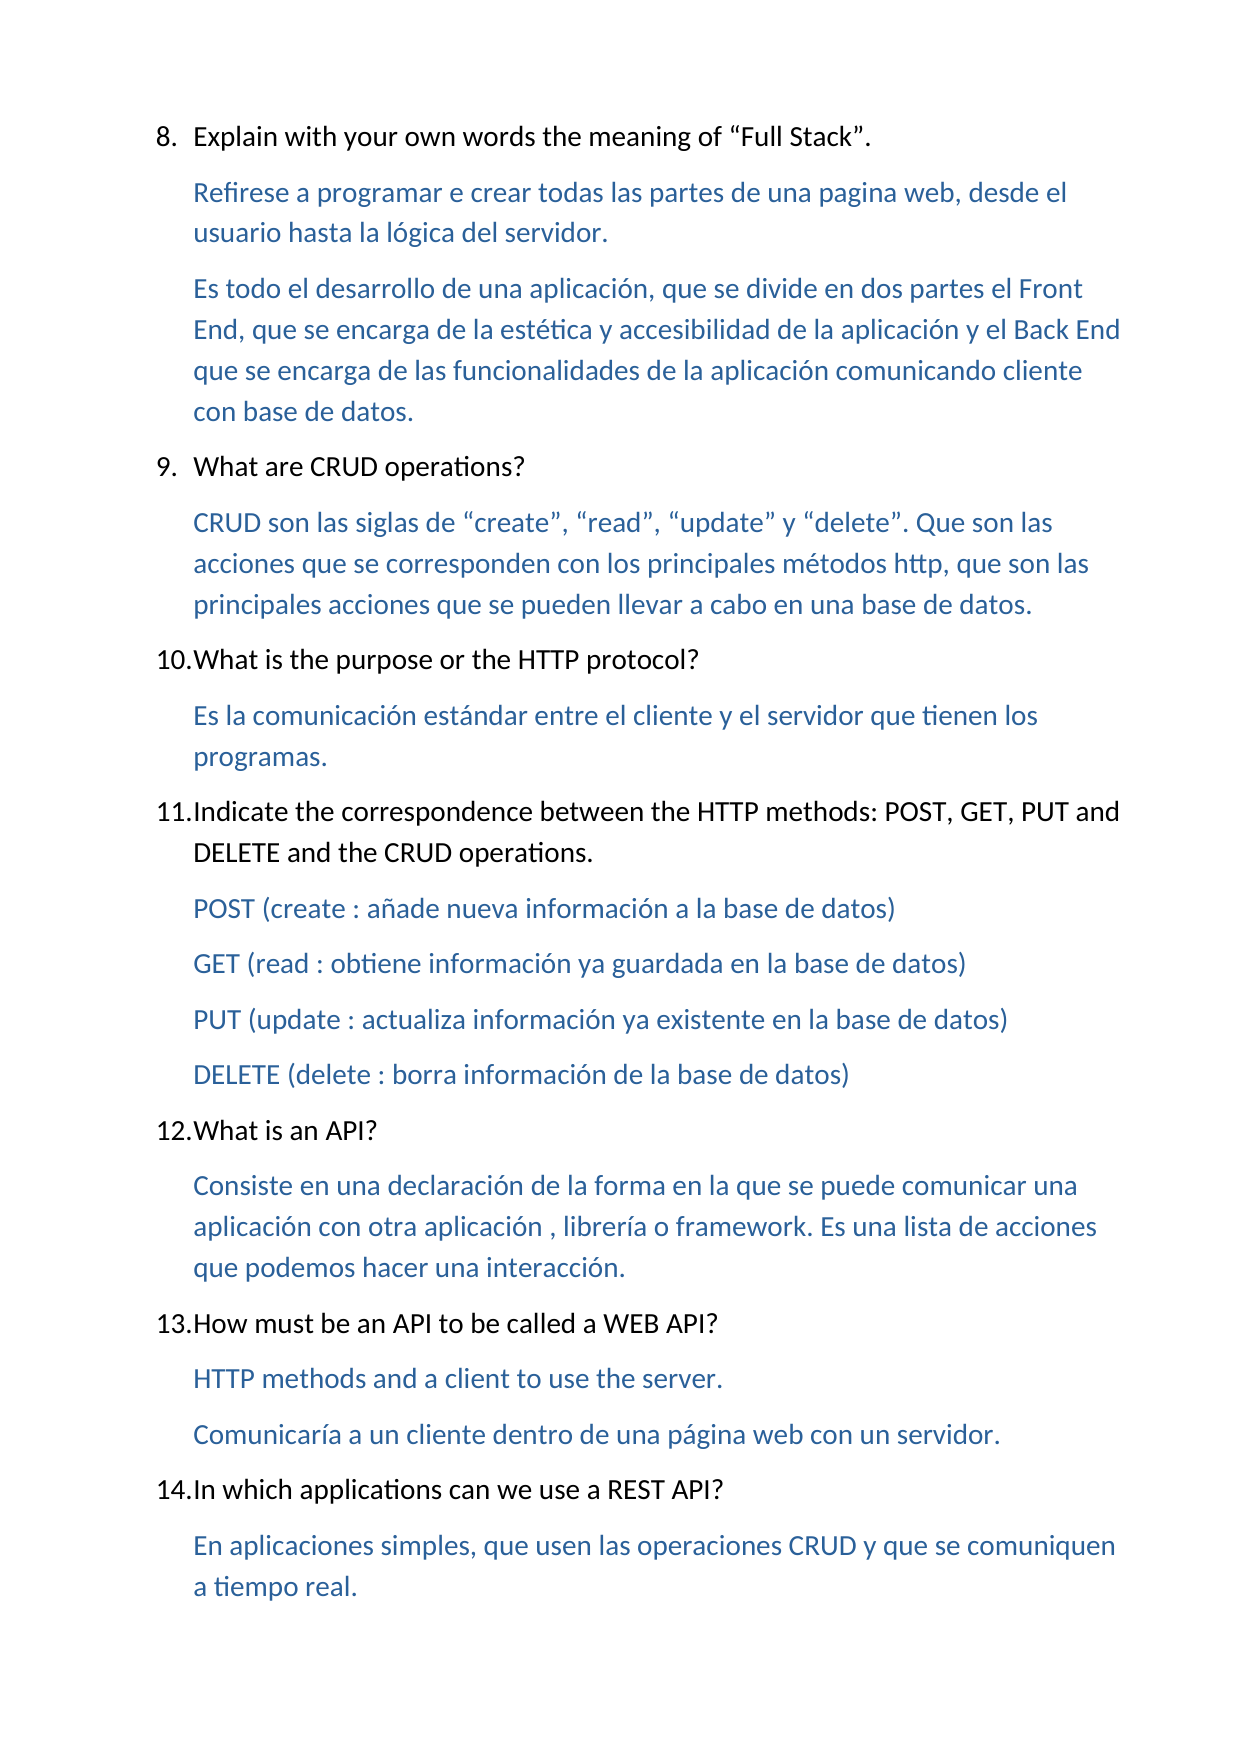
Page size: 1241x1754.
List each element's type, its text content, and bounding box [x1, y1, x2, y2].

list Explain with your own words the meaning of “Full Stack”. [156, 118, 1122, 154]
list Consiste en una declaración de la forma en la que se puede comunicar una aplicación con otra aplicación , librería o framework. Es una lista de acciones que podemos hacer una interacción. [156, 1167, 1122, 1285]
list How must be an API to be called a WEB API? [156, 1305, 1122, 1340]
list PUT (update : actualiza información ya existente en la base de datos) [156, 1001, 1122, 1036]
list In which applications can we use a REST API? [156, 1471, 1122, 1507]
list CRUD son las siglas de “create”, “read”, “update” y “delete”. Que son las acciones que se corresponden con los principales métodos http, que son las principales acciones que se pueden llevar a cabo en una base de datos. [156, 504, 1122, 621]
list Indicate the correspondence between the HTTP methods: POST, GET, PUT and DELETE and the CRUD operations. [156, 793, 1122, 870]
list What is the purpose or the HTTP protocol? [156, 641, 1122, 677]
list Refirese a programar e crear todas las partes de una pagina web, desde el usuario hasta la lógica del servidor. [156, 174, 1122, 250]
list What are CRUD operations? [156, 448, 1122, 484]
list GET (read : obtiene información ya guardada en la base de datos) [156, 945, 1122, 981]
list HTTP methods and a client to use the server. [156, 1360, 1122, 1396]
list POST (create : añade nueva información a la base de datos) [156, 890, 1122, 925]
list En aplicaciones simples, que usen las operaciones CRUD y que se comuniquen a tiempo real. [156, 1527, 1122, 1603]
list Es todo el desarrollo de una aplicación, que se divide en dos partes el Front End, que se encarga de la estética y accesibilidad de la aplicación y el Back End que se encarga de las funcionalidades de la aplicación comunicando cliente con base de datos. [156, 270, 1122, 428]
list What is an API? [156, 1112, 1122, 1147]
list DELETE (delete : borra información de la base de datos) [156, 1056, 1122, 1092]
list Es la comunicación estándar entre el cliente y el servidor que tienen los programas. [156, 697, 1122, 773]
list Comunicaría a un cliente dentro de una página web con un servidor. [156, 1416, 1122, 1451]
